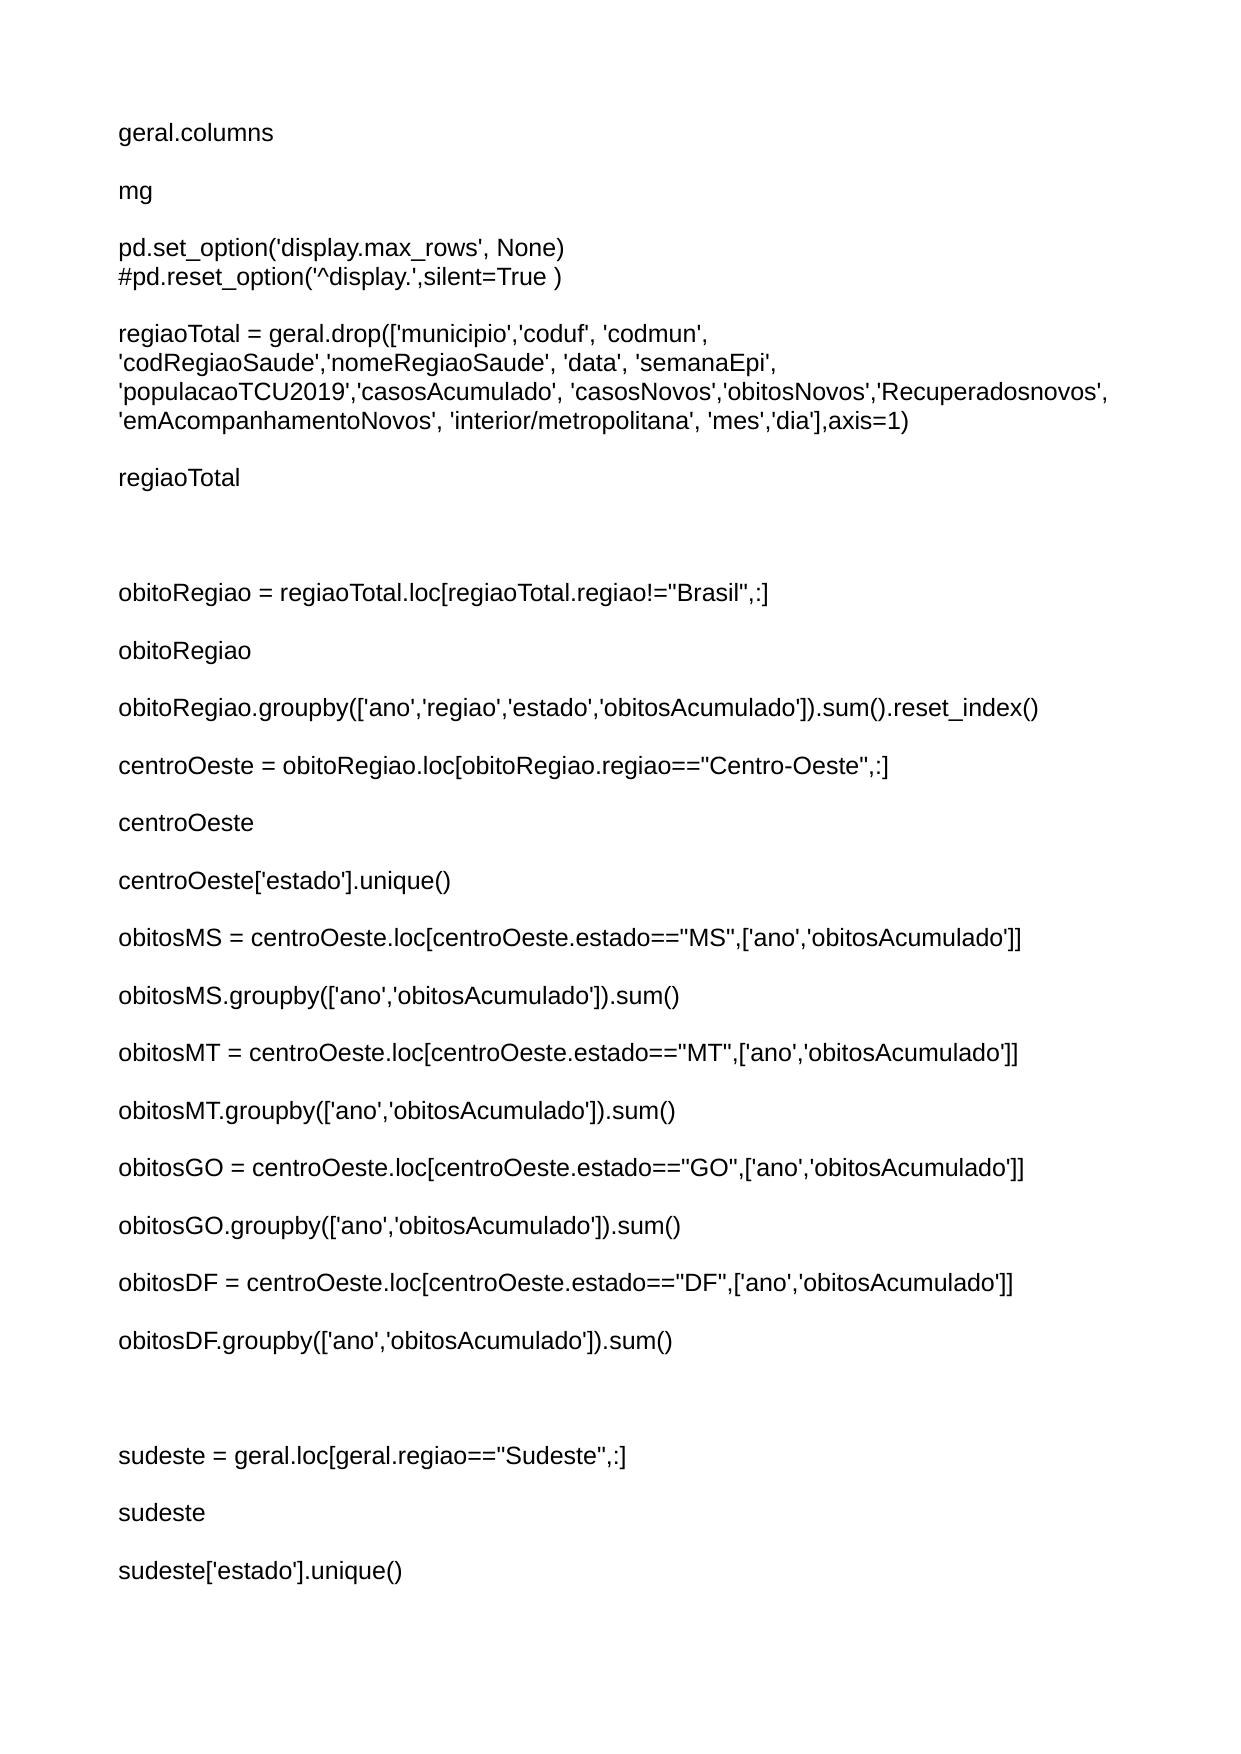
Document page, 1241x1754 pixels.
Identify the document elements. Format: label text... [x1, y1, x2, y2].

text centroOeste['estado'].unique() [118, 866, 1122, 894]
text #pd.reset_option('^display.',silent=True ) [118, 262, 1122, 291]
text obitosMT.groupby(['ano','obitosAcumulado']).sum() [118, 1096, 1122, 1124]
text sudeste [118, 1498, 1122, 1527]
text pd.set_option('display.max_rows', None) [118, 233, 1122, 262]
text obitoRegiao = regiaoTotal.loc[regiaoTotal.regiao!="Brasil",:] [118, 578, 1122, 607]
text centroOeste = obitoRegiao.loc[obitoRegiao.regiao=="Centro-Oeste",:] [118, 751, 1122, 779]
text obitosDF = centroOeste.loc[centroOeste.estado=="DF",['ano','obitosAcumulado']] [118, 1268, 1122, 1297]
text sudeste['estado'].unique() [118, 1556, 1122, 1584]
text obitosDF.groupby(['ano','obitosAcumulado']).sum() [118, 1326, 1122, 1354]
text regiaoTotal = geral.drop(['municipio','coduf', 'codmun', 'codRegiaoSaude','nomeRegiaoSaude', 'data', 'semanaEpi', 'populacaoTCU2019','casosAcumulado', 'casosNovos','obitosNovos','Recuperadosnovos', 'emAcompanhamentoNovos', 'interior/metropolitana', 'mes','dia'],axis=1) [118, 319, 1122, 434]
text centroOeste [118, 808, 1122, 837]
text obitosMT = centroOeste.loc[centroOeste.estado=="MT",['ano','obitosAcumulado']] [118, 1038, 1122, 1067]
text obitosMS = centroOeste.loc[centroOeste.estado=="MS",['ano','obitosAcumulado']] [118, 923, 1122, 952]
text regiaoTotal [118, 463, 1122, 492]
text obitosGO.groupby(['ano','obitosAcumulado']).sum() [118, 1211, 1122, 1239]
text obitosMS.groupby(['ano','obitosAcumulado']).sum() [118, 981, 1122, 1009]
text geral.columns [118, 118, 1122, 147]
text obitoRegiao.groupby(['ano','regiao','estado','obitosAcumulado']).sum().reset_index() [118, 693, 1122, 722]
text mg [118, 176, 1122, 204]
text sudeste = geral.loc[geral.regiao=="Sudeste",:] [118, 1441, 1122, 1469]
text obitosGO = centroOeste.loc[centroOeste.estado=="GO",['ano','obitosAcumulado']] [118, 1153, 1122, 1182]
text obitoRegiao [118, 636, 1122, 664]
